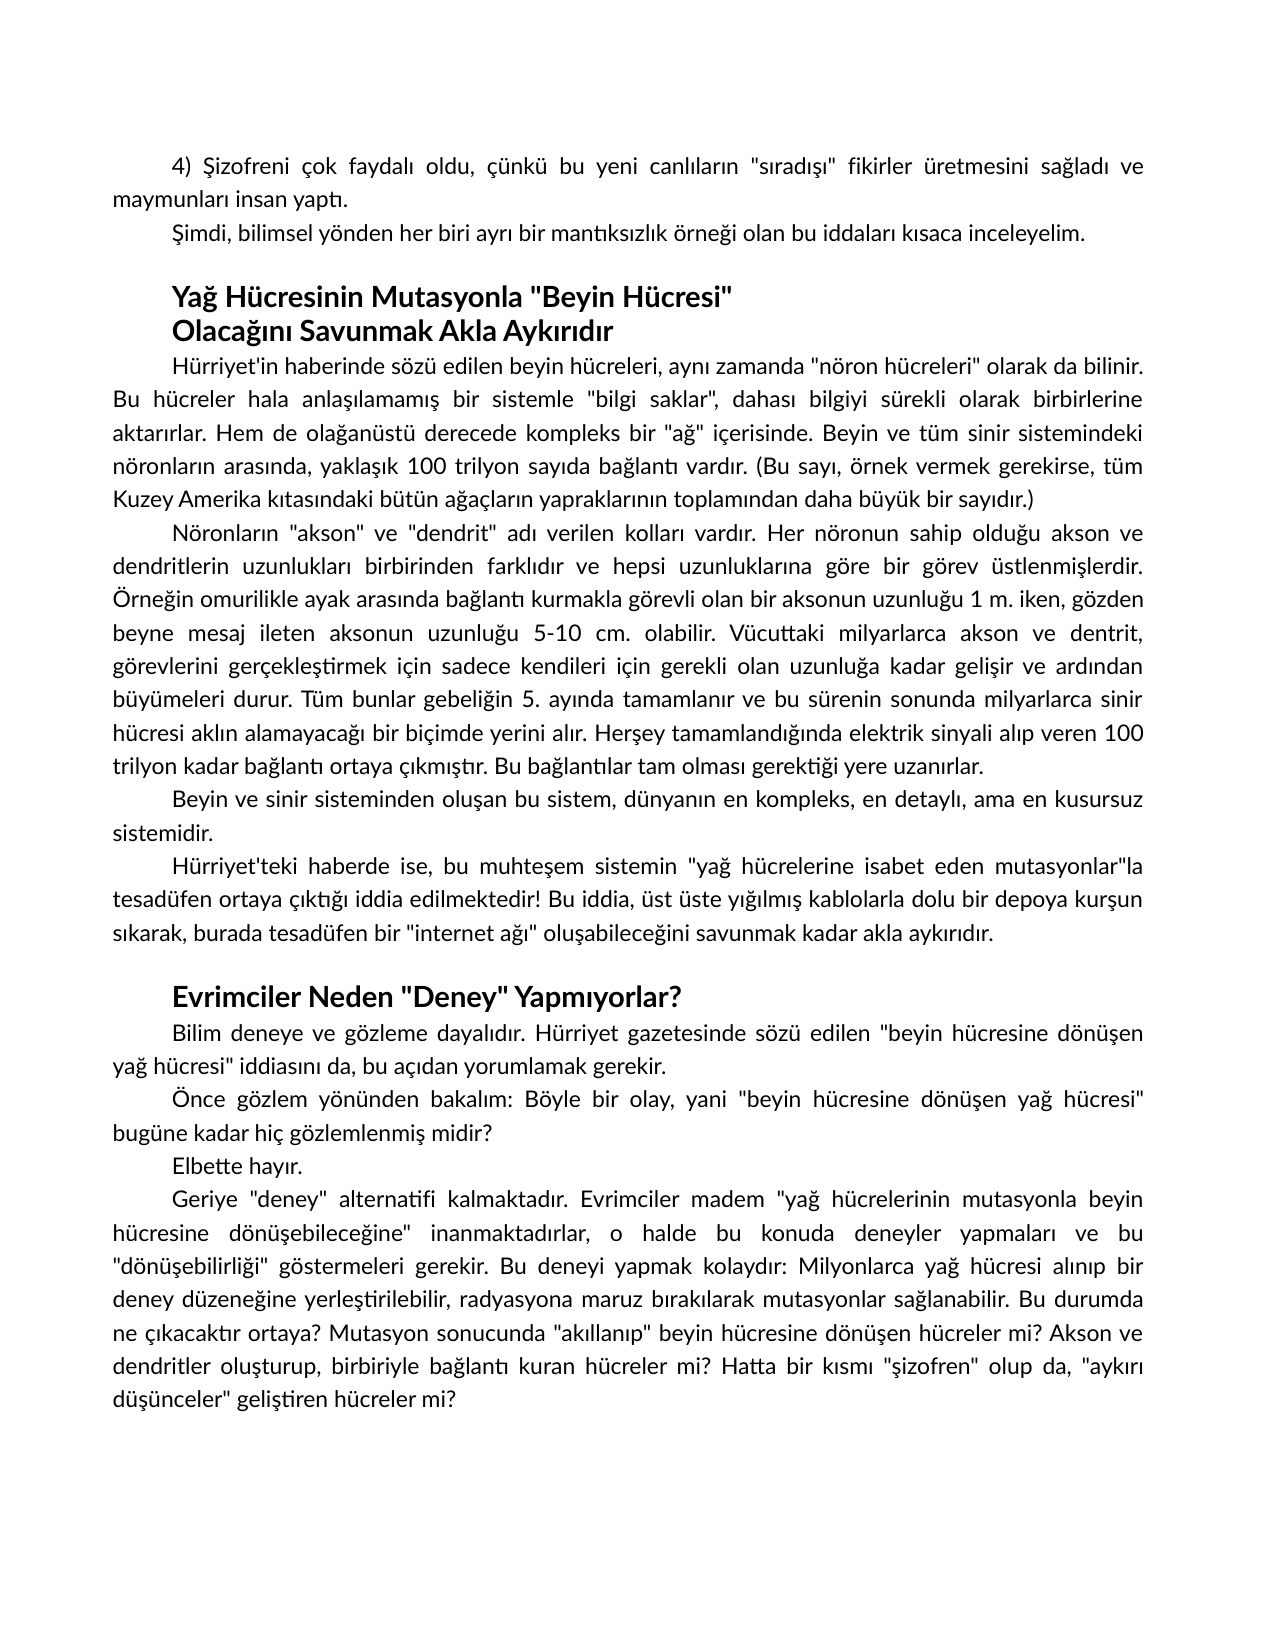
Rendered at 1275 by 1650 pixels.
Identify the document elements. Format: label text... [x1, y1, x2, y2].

text Bilim deneye ve gözleme dayalıdır. Hürriyet gazetesinde sözü edilen "beyin hücresine dönüşen yağ hücresi" iddiasını da, bu açıdan yorumlamak gerekir. [112, 1014, 1145, 1081]
text Olacağını Savunmak Akla Aykırıdır [112, 314, 1145, 348]
text Nöronların "akson" ve "dendrit" adı verilen kolları vardır. Her nöronun sahip olduğu akson ve dendritlerin uzunlukları birbirinden farklıdır ve hepsi uzunluklarına göre bir görev üstlenmişlerdir. Örneğin omurilikle ayak arasında bağlantı kurmakla görevli olan bir aksonun uzunluğu 1 m. iken, gözden beyne mesaj ileten aksonun uzunluğu 5-10 cm. olabilir. Vücuttaki milyarlarca akson ve dentrit, görevlerini gerçekleştirmek için sadece kendileri için gerekli olan uzunluğa kadar gelişir ve ardından büyümeleri durur. Tüm bunlar gebeliğin 5. ayında tamamlanır ve bu sürenin sonunda milyarlarca sinir hücresi aklın alamayacağı bir biçimde yerini alır. Herşey tamamlandığında elektrik sinyali alıp veren 100 trilyon kadar bağlantı ortaya çıkmıştır. Bu bağlantılar tam olması gerektiği yere uzanırlar. [112, 514, 1145, 781]
text 4) Şizofreni çok faydalı oldu, çünkü bu yeni canlıların "sıradışı" fikirler üretmesini sağladı ve maymunları insan yaptı. [112, 148, 1145, 214]
text Önce gözlem yönünden bakalım: Böyle bir olay, yani "beyin hücresine dönüşen yağ hücresi" bugüne kadar hiç gözlemlenmiş midir? [112, 1081, 1145, 1148]
text Elbette hayır. [112, 1148, 1145, 1181]
text Geriye "deney" alternatifi kalmaktadır. Evrimciler madem "yağ hücrelerinin mutasyonla beyin hücresine dönüşebileceğine" inanmaktadırlar, o halde bu konuda deneyler yapmaları ve bu "dönüşebilirliği" göstermeleri gerekir. Bu deneyi yapmak kolaydır: Milyonlarca yağ hücresi alınıp bir deney düzeneğine yerleştirilebilir, radyasyona maruz bırakılarak mutasyonlar sağlanabilir. Bu durumda ne çıkacaktır ortaya? Mutasyon sonucunda "akıllanıp" beyin hücresine dönüşen hücreler mi? Akson ve dendritler oluşturup, birbiriyle bağlantı kuran hücreler mi? Hatta bir kısmı "şizofren" olup da, "aykırı düşünceler" geliştiren hücreler mi? [112, 1181, 1145, 1414]
text Beyin ve sinir sisteminden oluşan bu sistem, dünyanın en kompleks, en detaylı, ama en kusursuz sistemidir. [112, 781, 1145, 848]
text Yağ Hücresinin Mutasyonla "Beyin Hücresi" [112, 281, 1145, 314]
text Şimdi, bilimsel yönden her biri ayrı bir mantıksızlık örneği olan bu iddaları kısaca inceleyelim. [112, 214, 1145, 248]
text Hürriyet'in haberinde sözü edilen beyin hücreleri, aynı zamanda "nöron hücreleri" olarak da bilinir. Bu hücreler hala anlaşılamamış bir sistemle "bilgi saklar", dahası bilgiyi sürekli olarak birbirlerine aktarırlar. Hem de olağanüstü derecede kompleks bir "ağ" içerisinde. Beyin ve tüm sinir sistemindeki nöronların arasında, yaklaşık 100 trilyon sayıda bağlantı vardır. (Bu sayı, örnek vermek gerekirse, tüm Kuzey Amerika kıtasındaki bütün ağaçların yapraklarının toplamından daha büyük bir sayıdır.) [112, 348, 1145, 514]
text Evrimciler Neden "Deney" Yapmıyorlar? [112, 981, 1145, 1014]
text Hürriyet'teki haberde ise, bu muhteşem sistemin "yağ hücrelerine isabet eden mutasyonlar"la tesadüfen ortaya çıktığı iddia edilmektedir! Bu iddia, üst üste yığılmış kablolarla dolu bir depoya kurşun sıkarak, burada tesadüfen bir "internet ağı" oluşabileceğini savunmak kadar akla aykırıdır. [112, 848, 1145, 948]
